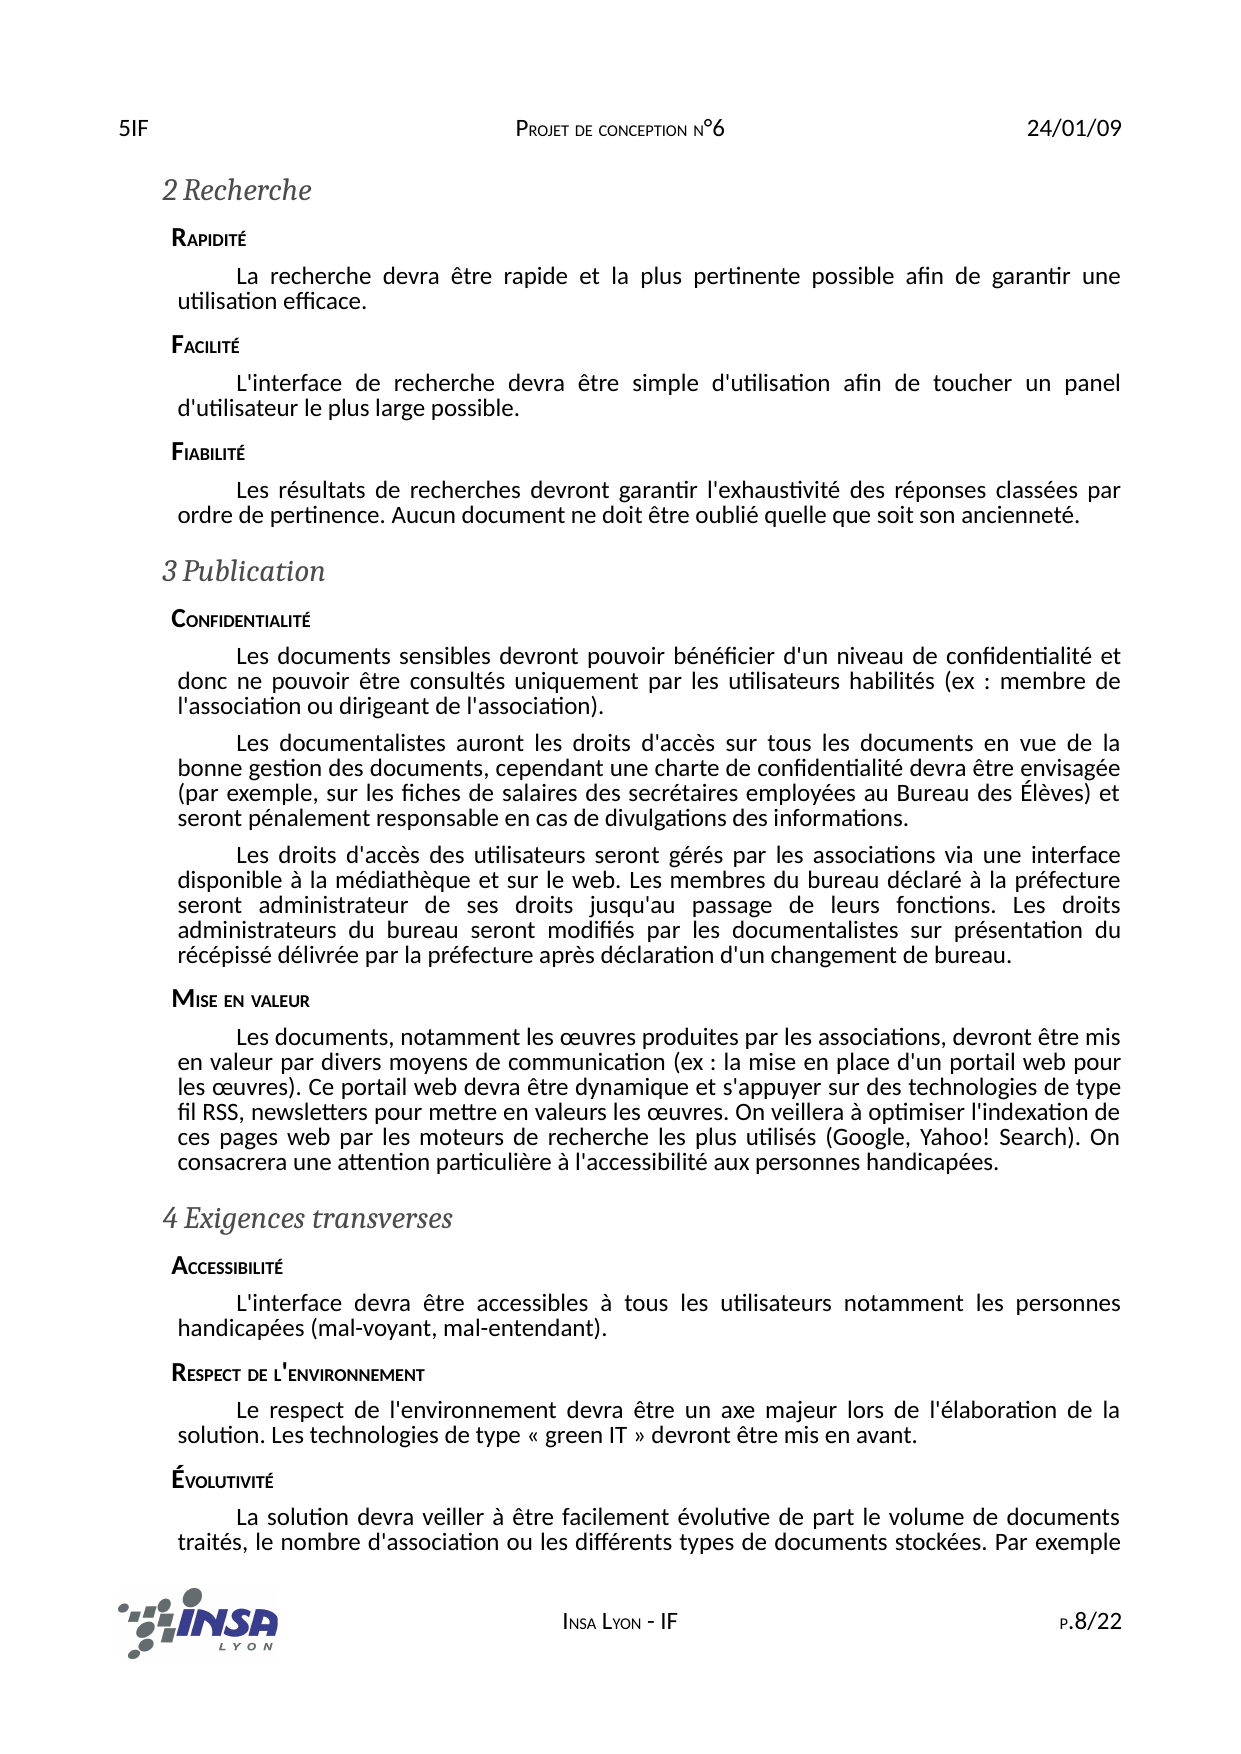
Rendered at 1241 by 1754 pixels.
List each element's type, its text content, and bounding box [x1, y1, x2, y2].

subtitle Facilité [118, 333, 1122, 361]
subtitle Publication [118, 553, 1122, 589]
subtitle Exigences transverses [118, 1200, 1122, 1236]
text Le respect de l'environnement devra être un axe majeur lors de l'élaboration de la solution. Les technologies de type « green IT » devront être mis en avant. [177, 1400, 1122, 1450]
text L'interface de recherche devra être simple d'utilisation afin de toucher un panel d'utilisateur le plus large possible. [177, 372, 1122, 422]
text Les documents sensibles devront pouvoir bénéficier d'un niveau de confidentialité et donc ne pouvoir être consultés uniquement par les utilisateurs habilités (ex : membre de l'association ou dirigeant de l'association). [177, 646, 1122, 721]
subtitle Confidentialité [118, 607, 1122, 634]
subtitle Mise en valeur [118, 987, 1122, 1015]
subtitle Respect de l'environnement [118, 1361, 1122, 1388]
subtitle Évolutivité [118, 1468, 1122, 1495]
picture [118, 1588, 278, 1659]
text La solution devra veiller à être facilement évolutive de part le volume de documents traités, le nombre d'association ou les différents types de documents stockées. Par exemple [177, 1507, 1122, 1557]
text L'interface devra être accessibles à tous les utilisateurs notamment les personnes handicapées (mal-voyant, mal-entendant). [177, 1293, 1122, 1343]
text Les droits d'accès des utilisateurs seront gérés par les associations via une interface disponible à la médiathèque et sur le web. Les membres du bureau déclaré à la préfecture seront administrateur de ses droits jusqu'au passage de leurs fonctions. Les droits administrateurs du bureau seront modifiés par les documentalistes sur présentation du récépissé délivrée par la préfecture après déclaration d'un changement de bureau. [177, 844, 1122, 969]
text Les documentalistes auront les droits d'accès sur tous les documents en vue de la bonne gestion des documents, cependant une charte de confidentialité devra être envisagée (par exemple, sur les fiches de salaires des secrétaires employées au Bureau des Élèves) et seront pénalement responsable en cas de divulgations des informations. [177, 733, 1122, 833]
subtitle Accessibilité [118, 1254, 1122, 1281]
text La recherche devra être rapide et la plus pertinente possible afin de garantir une utilisation efficace. [177, 266, 1122, 316]
subtitle Rapidité [118, 226, 1122, 254]
subtitle Recherche [118, 173, 1122, 208]
text Les résultats de recherches devront garantir l'exhaustivité des réponses classées par ordre de pertinence. Aucun document ne doit être oublié quelle que soit son ancienneté. [177, 479, 1122, 529]
text Les documents, notamment les œuvres produites par les associations, devront être mis en valeur par divers moyens de communication (ex : la mise en place d'un portail web pour les œuvres). Ce portail web devra être dynamique et s'appuyer sur des technologies de type fil RSS, newsletters pour mettre en valeurs les œuvres. On veillera à optimiser l'indexation de ces pages web par les moteurs de recherche les plus utilisés (Google, Yahoo! Search). On consacrera une attention particulière à l'accessibilité aux personnes handicapées. [177, 1027, 1122, 1177]
subtitle Fiabilité [118, 440, 1122, 468]
